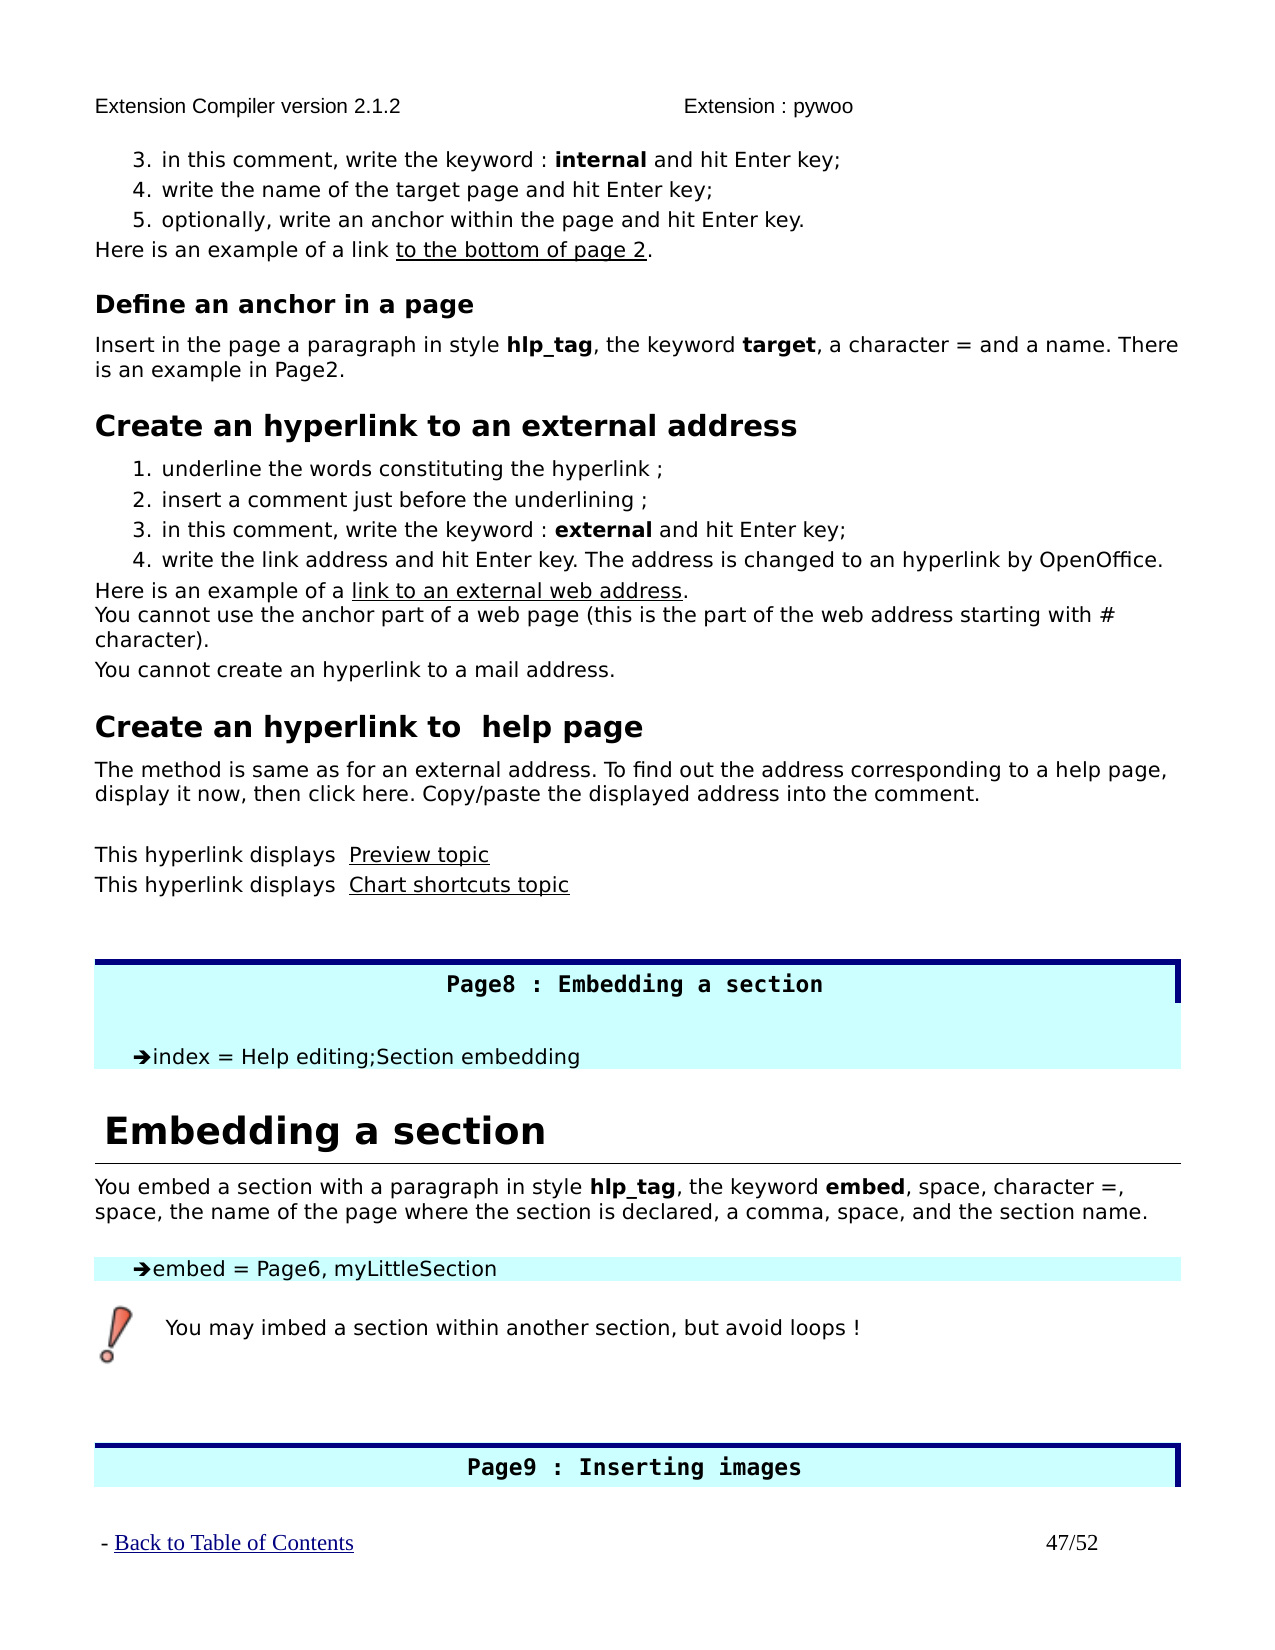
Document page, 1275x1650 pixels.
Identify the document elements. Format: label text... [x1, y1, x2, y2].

text You cannot create an hyperlink to a mail address. [94, 658, 1181, 682]
list optionally, write an anchor within the page and hit Enter key. [132, 208, 1181, 233]
text Define an anchor in a page [94, 291, 1181, 319]
list write the name of the target page and hit Enter key; [132, 178, 1181, 202]
list embed = Page6, myLittleSection [94, 1257, 1181, 1281]
text Page8 : Embedding a section [94, 960, 1175, 1003]
list underline the words constituting the hyperlink ; [132, 457, 1181, 482]
text Page9 : Inserting images [94, 1444, 1175, 1487]
text Create an hyperlink to an external address [94, 410, 1181, 444]
text This hyperlink displays Preview topic [94, 843, 1181, 867]
list in this comment, write the keyword : internal and hit Enter key; [132, 147, 1181, 172]
text The method is same as for an external address. To find out the address corresponding to a help page, display it now, then click here. Copy/paste the displayed address into the comment. [94, 757, 1181, 806]
text Insert in the page a paragraph in style hlp_tag, the keyword target, a character = and a name. There is an example in Page2. [94, 333, 1181, 382]
list index = Help editing;Section embedding [94, 1045, 1181, 1069]
list insert a comment just before the underlining ; [132, 488, 1181, 512]
list You may imbed a section within another section, but avoid loops ! [94, 1299, 1181, 1372]
list write the link address and hit Enter key. The address is changed to an hyperlink by OpenOffice. [132, 548, 1181, 573]
text Embedding a section [94, 1100, 1181, 1163]
text You embed a section with a paragraph in style hlp_tag, the keyword embed, space, character =, space, the name of the page where the section is declared, a comma, space, and the section name. [94, 1175, 1181, 1224]
text This hyperlink displays Chart shortcuts topic [94, 873, 1181, 897]
list in this comment, write the keyword : external and hit Enter key; [132, 518, 1181, 542]
picture [95, 1299, 138, 1371]
text Here is an example of a link to an external web address. You cannot use the anchor part of a web page (this is the part of the web address starting with # character). [94, 578, 1181, 652]
text Here is an example of a link to the bottom of page 2. [94, 238, 1181, 263]
text Create an hyperlink to help page [94, 710, 1181, 744]
